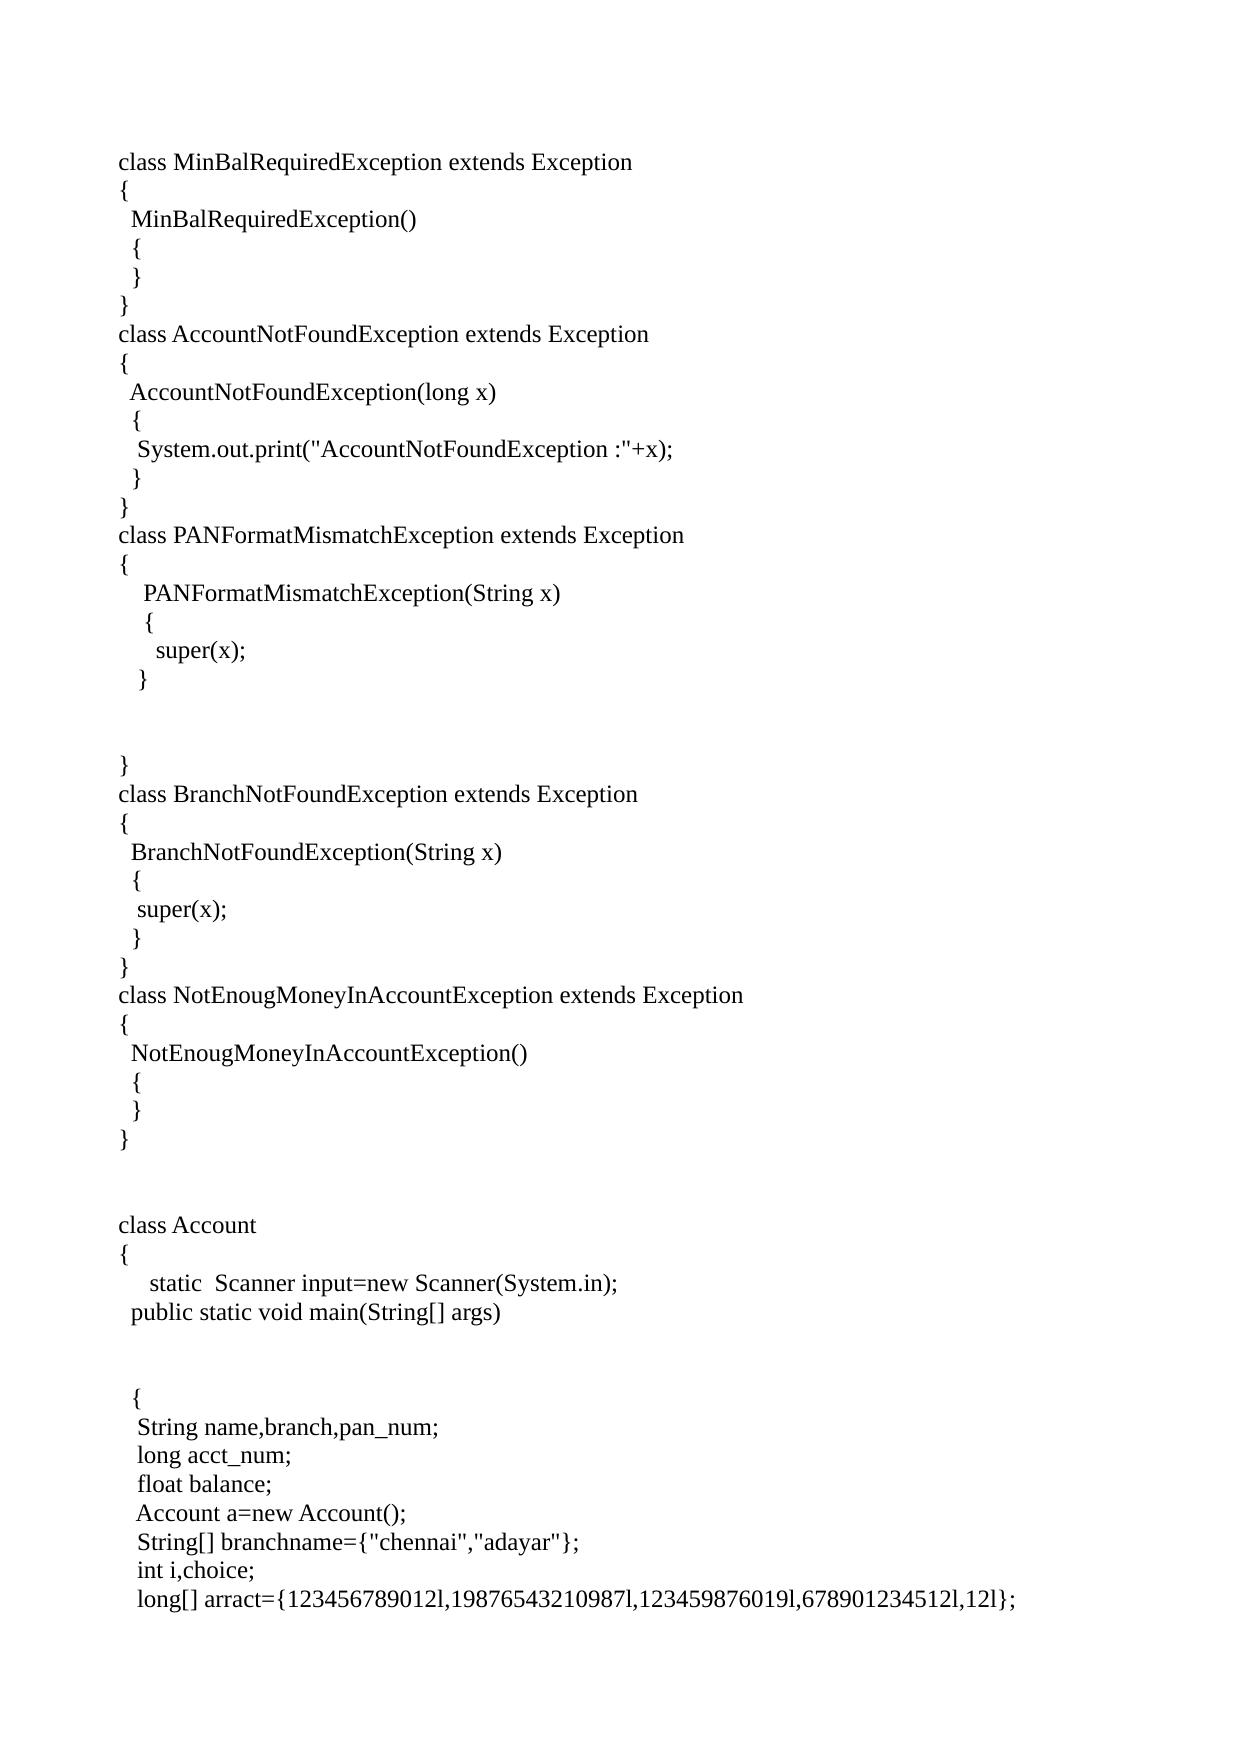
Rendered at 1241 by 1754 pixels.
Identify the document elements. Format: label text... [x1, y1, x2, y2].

text float balance; [118, 1469, 1122, 1498]
text { [118, 866, 1122, 894]
text { [118, 1239, 1122, 1268]
text } [118, 291, 1122, 319]
text public static void main(String[] args) [118, 1297, 1122, 1326]
text { [118, 348, 1122, 377]
text { [118, 176, 1122, 204]
text { [118, 1009, 1122, 1038]
text String[] branchname={"chennai","adayar"}; [118, 1527, 1122, 1556]
text class NotEnougMoneyInAccountException extends Exception [118, 981, 1122, 1009]
text } [118, 1124, 1122, 1153]
text { [118, 549, 1122, 578]
text } [118, 751, 1122, 779]
text { [118, 1383, 1122, 1412]
text { [118, 1067, 1122, 1096]
text PANFormatMismatchException(String x) [118, 578, 1122, 607]
text super(x); [118, 636, 1122, 664]
text } [118, 463, 1122, 492]
text String name,branch,pan_num; [118, 1412, 1122, 1441]
text class Account [118, 1211, 1122, 1239]
text { [118, 808, 1122, 837]
text System.out.print("AccountNotFoundException :"+x); [118, 434, 1122, 463]
text super(x); [118, 894, 1122, 923]
text NotEnougMoneyInAccountException() [118, 1038, 1122, 1067]
text } [118, 923, 1122, 952]
text long acct_num; [118, 1441, 1122, 1469]
text long[] arract={123456789012l,19876543210987l,123459876019l,678901234512l,12l}; [118, 1584, 1122, 1613]
text int i,choice; [118, 1556, 1122, 1584]
text { [118, 233, 1122, 262]
text class PANFormatMismatchException extends Exception [118, 521, 1122, 549]
text { [118, 607, 1122, 636]
text BranchNotFoundException(String x) [118, 837, 1122, 866]
text class MinBalRequiredException extends Exception [118, 147, 1122, 176]
text } [118, 492, 1122, 521]
text MinBalRequiredException() [118, 204, 1122, 233]
text class AccountNotFoundException extends Exception [118, 319, 1122, 348]
text } [118, 952, 1122, 981]
text } [118, 262, 1122, 291]
text { [118, 406, 1122, 434]
text static Scanner input=new Scanner(System.in); [118, 1268, 1122, 1297]
text Account a=new Account(); [118, 1498, 1122, 1527]
text AccountNotFoundException(long x) [118, 377, 1122, 406]
text } [118, 664, 1122, 693]
text class BranchNotFoundException extends Exception [118, 779, 1122, 808]
text } [118, 1096, 1122, 1124]
